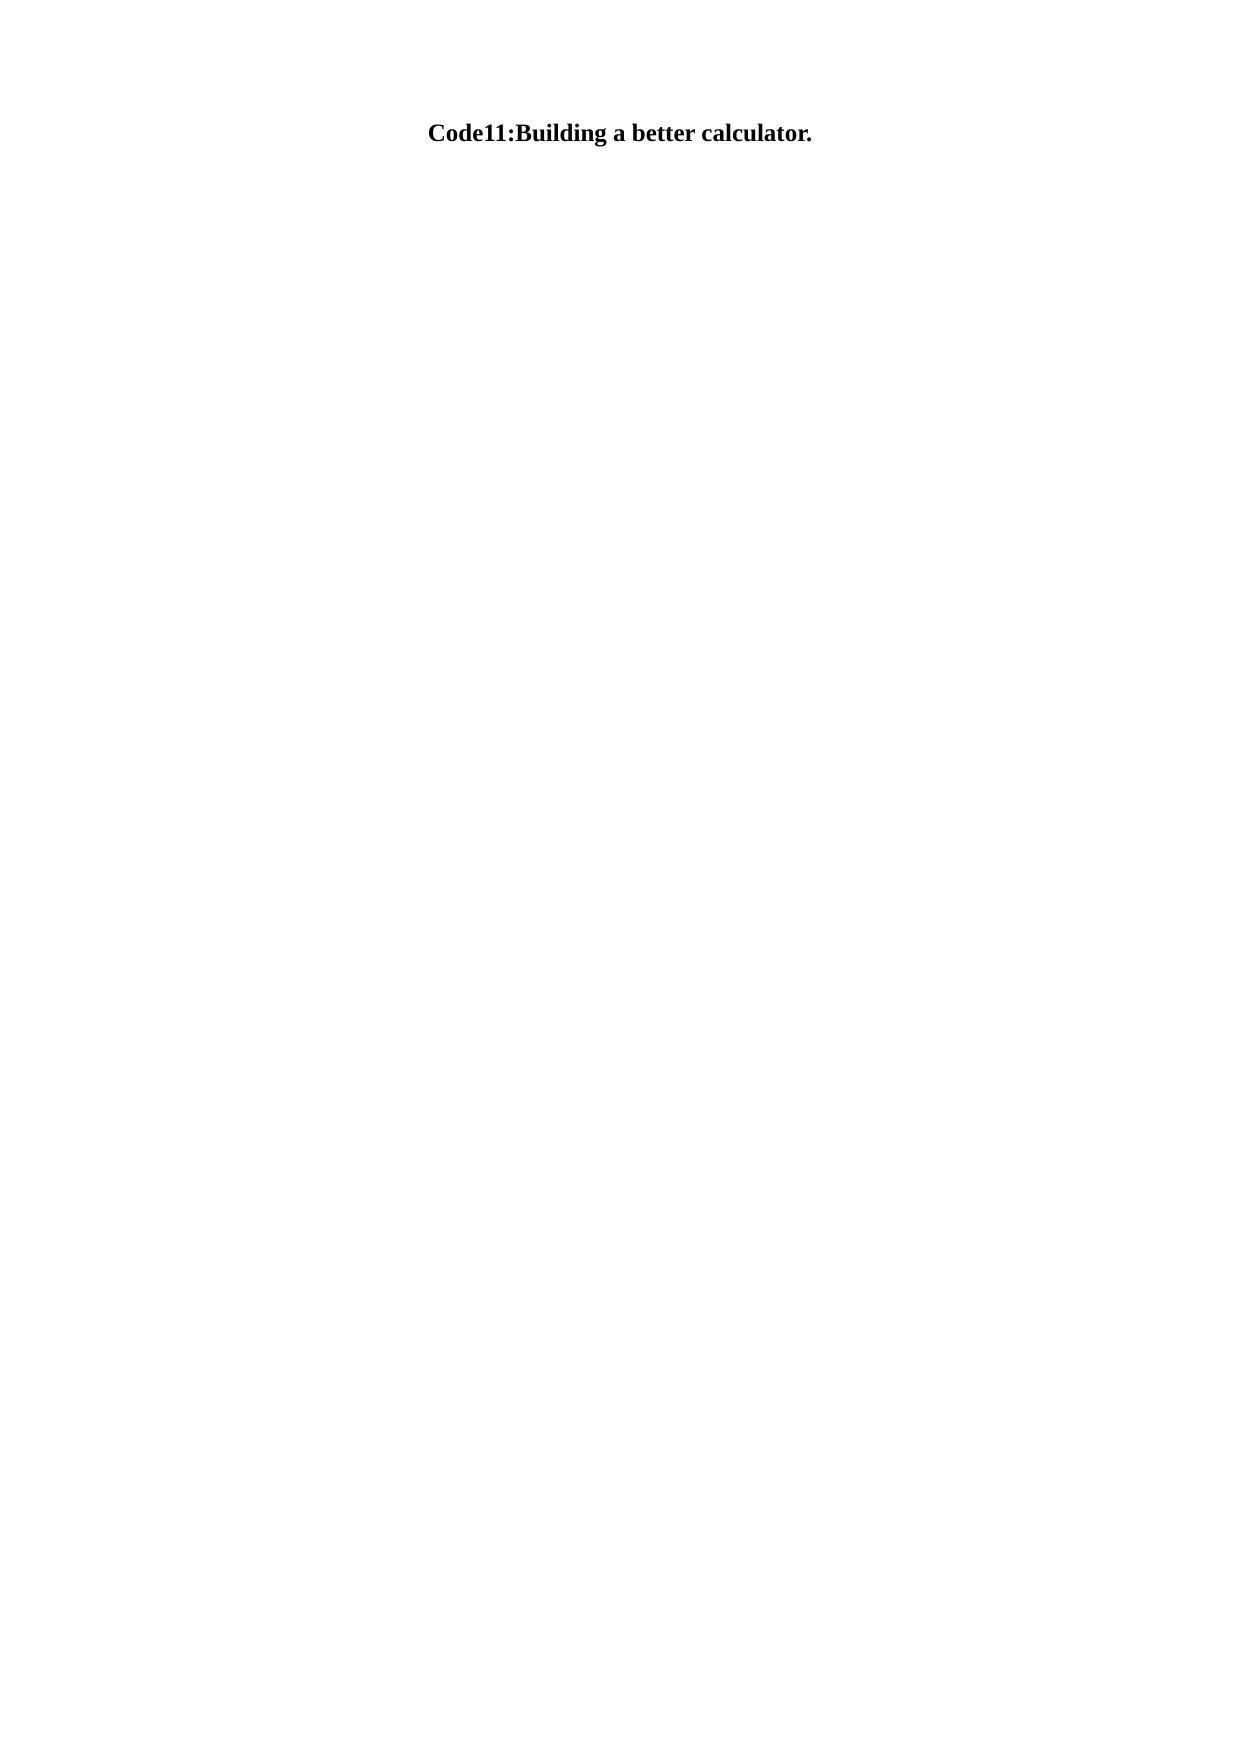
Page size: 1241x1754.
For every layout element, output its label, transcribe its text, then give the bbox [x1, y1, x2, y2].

text Code11:Building a better calculator. [118, 118, 1122, 147]
